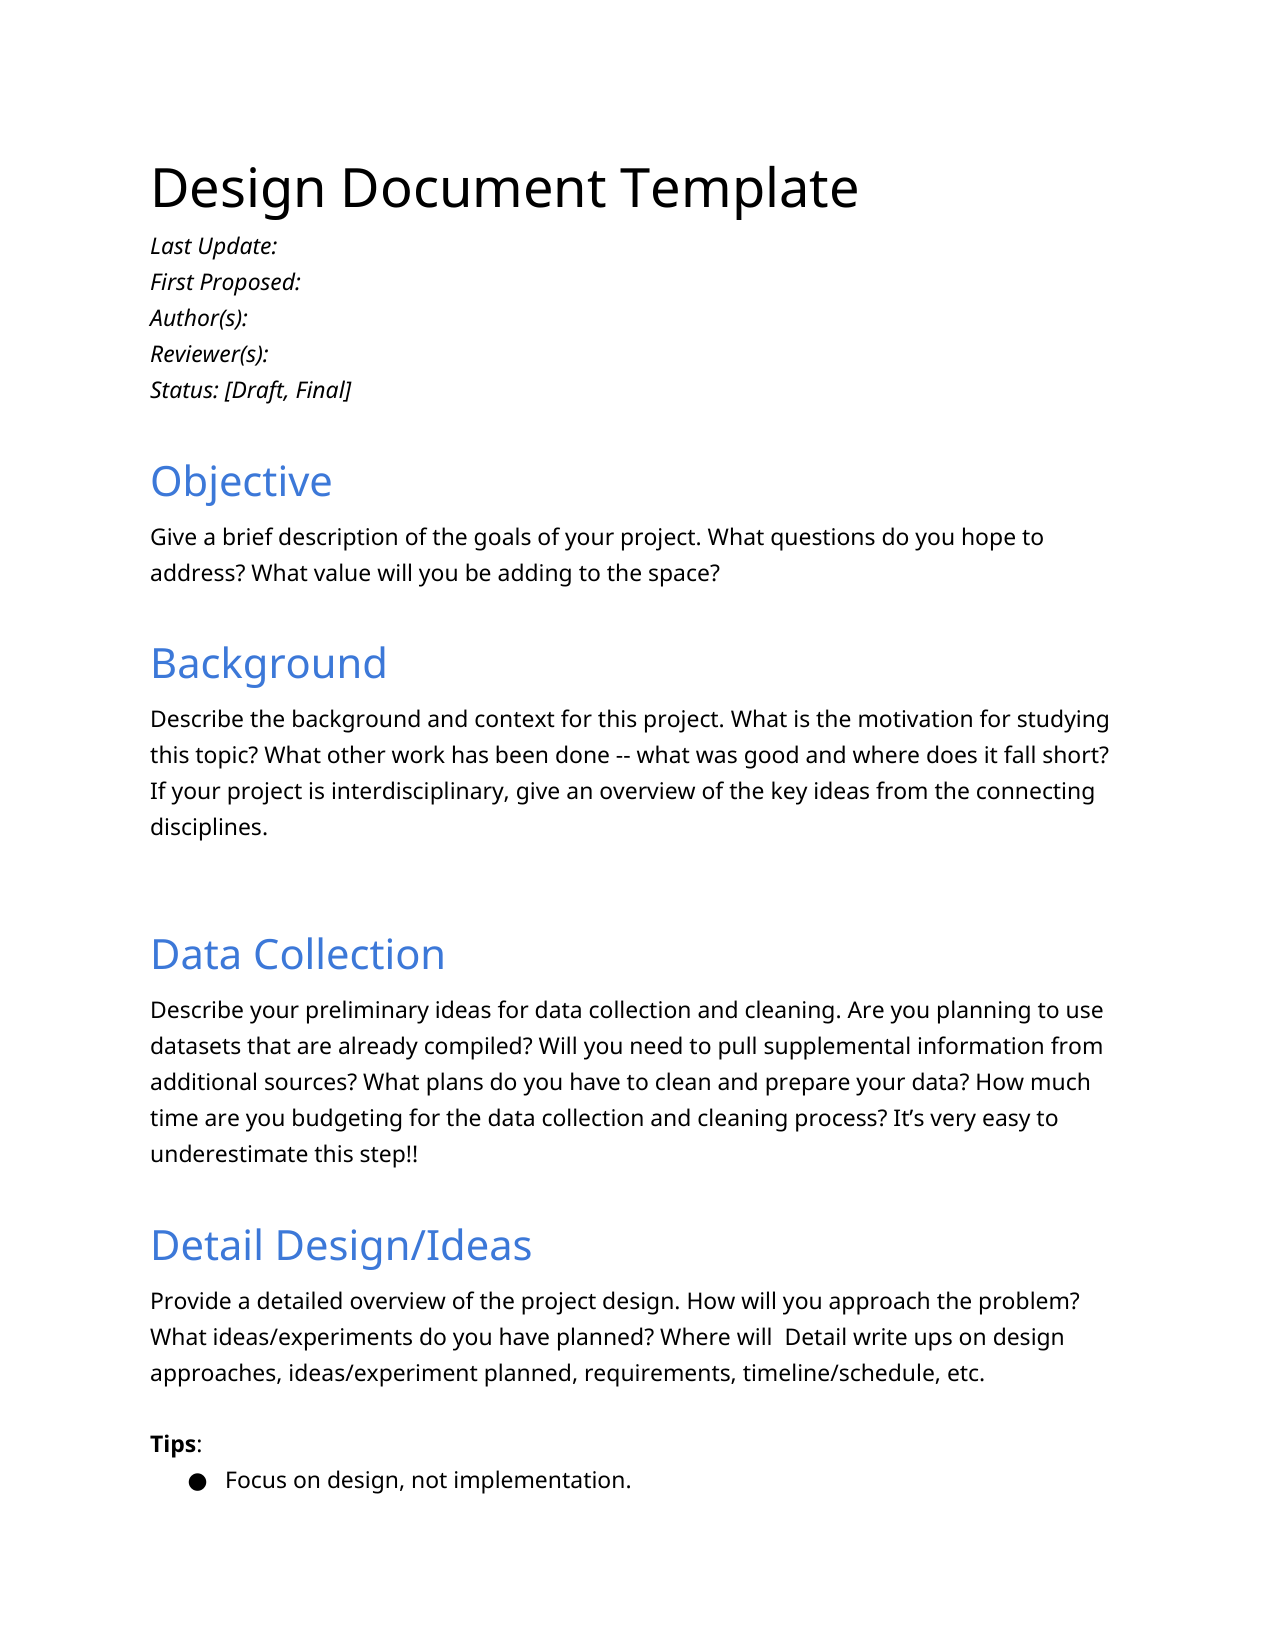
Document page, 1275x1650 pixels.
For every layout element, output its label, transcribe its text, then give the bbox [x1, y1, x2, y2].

text Reviewer(s): [150, 338, 1125, 369]
subtitle Detail Design/Ideas [150, 1215, 1125, 1272]
subtitle Objective [150, 451, 1125, 508]
text Describe the background and context for this project. What is the motivation for studying this topic? What other work has been done -- what was good and where does it fall short? If your project is interdisciplinary, give an overview of the key ideas from the connecting disciplines. [150, 703, 1125, 842]
text Tips: [150, 1428, 1125, 1460]
text Author(s): [150, 302, 1125, 333]
text Status: [Draft, Final] [150, 374, 1125, 405]
text Give a brief description of the goals of your project. What questions do you hope to address? What value will you be adding to the space? [150, 521, 1125, 588]
text Describe your preliminary ideas for data collection and cleaning. Are you planning to use datasets that are already compiled? Will you need to pull supplemental information from additional sources? What plans do you have to clean and prepare your data? How much time are you budgeting for the data collection and cleaning process? It’s very easy to underestimate this step!! [150, 994, 1125, 1169]
title Design Document Template [150, 150, 1125, 224]
text Provide a detailed overview of the project design. How will you approach the problem? What ideas/experiments do you have planned? Where will Detail write ups on design approaches, ideas/experiment planned, requirements, timeline/schedule, etc. [150, 1285, 1125, 1388]
subtitle Background [150, 634, 1125, 691]
text First Proposed: [150, 266, 1125, 297]
list Focus on design, not implementation. [187, 1464, 1125, 1496]
text Last Update: [150, 230, 1125, 261]
subtitle Data Collection [150, 925, 1125, 982]
